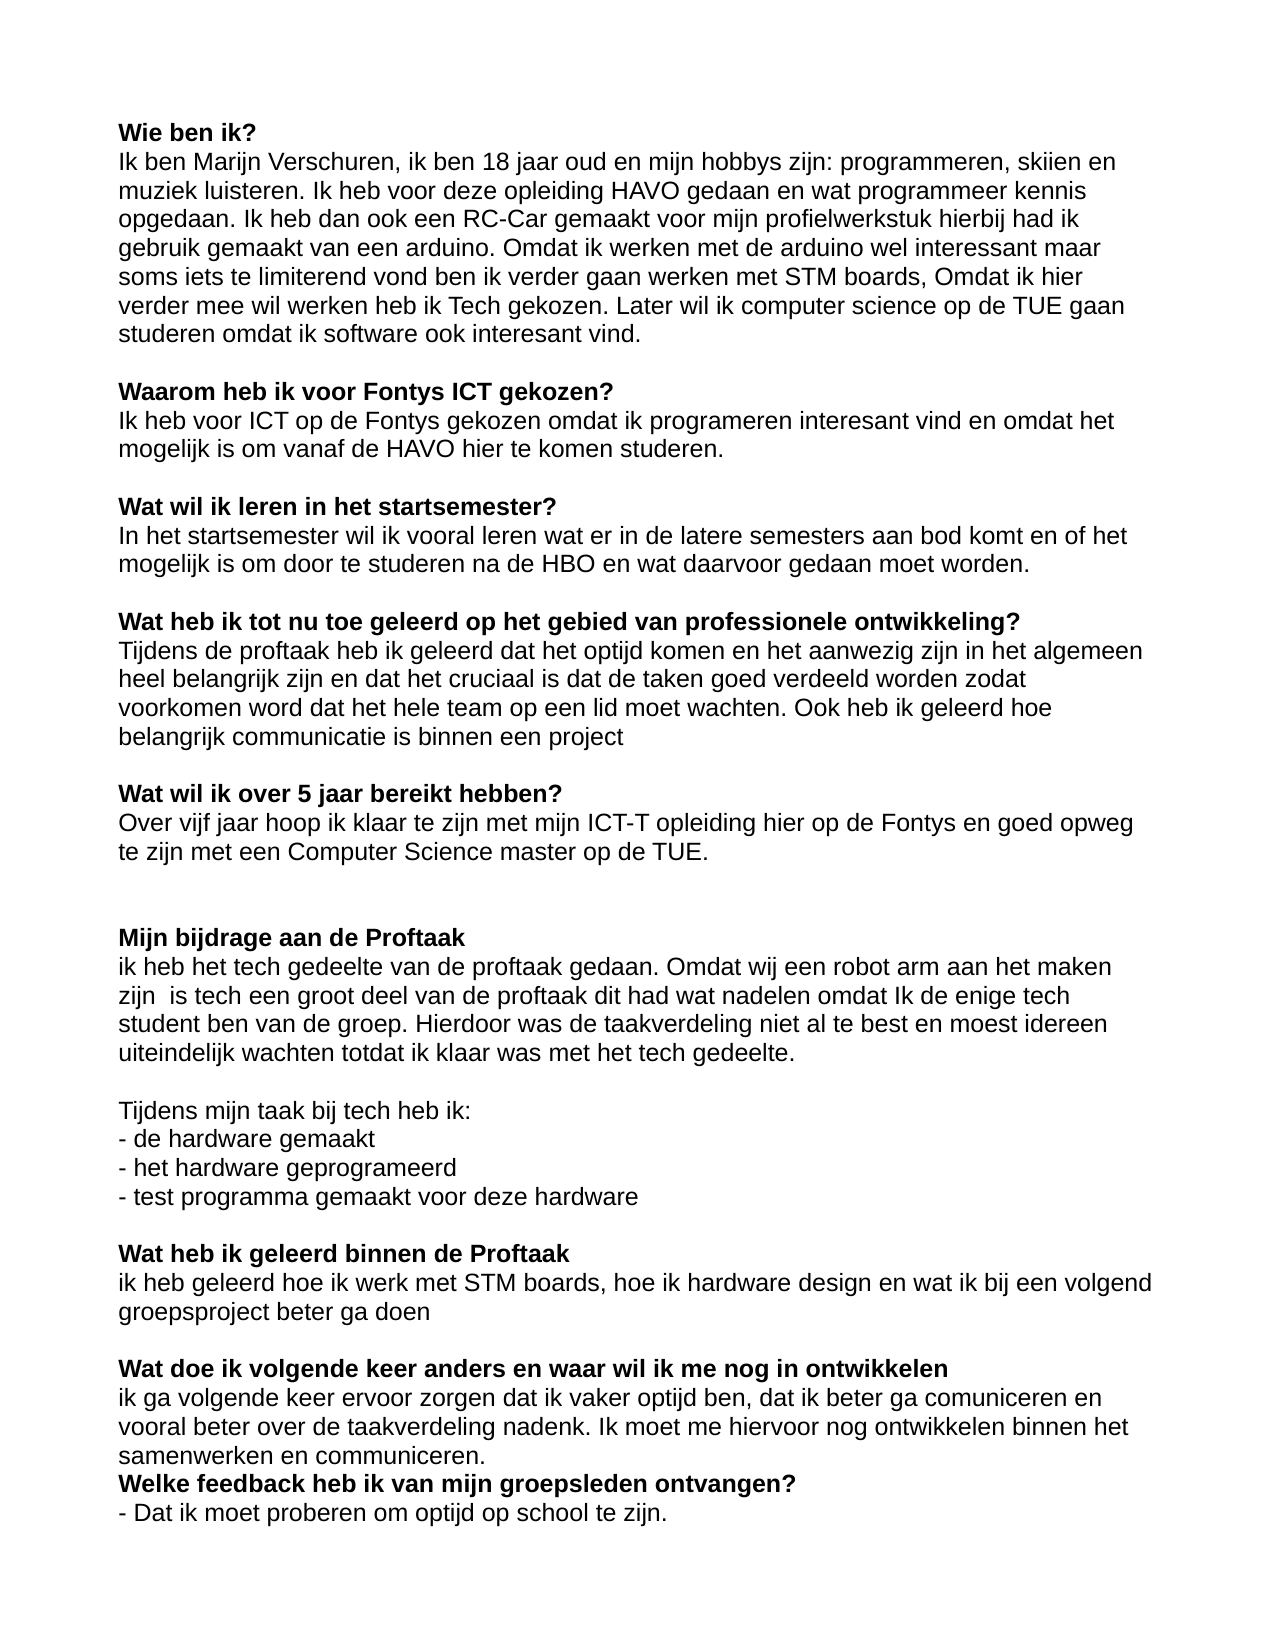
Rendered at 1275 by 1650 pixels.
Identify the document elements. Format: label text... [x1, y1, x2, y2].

text - de hardware gemaakt [118, 1124, 1157, 1153]
text - Dat ik moet proberen om optijd op school te zijn. [118, 1498, 1157, 1527]
text Ik ben Marijn Verschuren, ik ben 18 jaar oud en mijn hobbys zijn: programmeren, skiien en muziek luisteren. Ik heb voor deze opleiding HAVO gedaan en wat programmeer kennis opgedaan. Ik heb dan ook een RC-Car gemaakt voor mijn profielwerkstuk hierbij had ik gebruik gemaakt van een arduino. Omdat ik werken met de arduino wel interessant maar soms iets te limiterend vond ben ik verder gaan werken met STM boards, Omdat ik hier verder mee wil werken heb ik Tech gekozen. Later wil ik computer science op de TUE gaan studeren omdat ik software ook interesant vind. [118, 147, 1157, 348]
text ik heb geleerd hoe ik werk met STM boards, hoe ik hardware design en wat ik bij een volgend groepsproject beter ga doen [118, 1268, 1157, 1326]
text Wat doe ik volgende keer anders en waar wil ik me nog in ontwikkelen [118, 1354, 1157, 1383]
text Mijn bijdrage aan de Proftaak [118, 923, 1157, 952]
text ik ga volgende keer ervoor zorgen dat ik vaker optijd ben, dat ik beter ga comuniceren en vooral beter over de taakverdeling nadenk. Ik moet me hiervoor nog ontwikkelen binnen het samenwerken en communiceren. [118, 1383, 1157, 1469]
text Tijdens de proftaak heb ik geleerd dat het optijd komen en het aanwezig zijn in het algemeen heel belangrijk zijn en dat het cruciaal is dat de taken goed verdeeld worden zodat voorkomen word dat het hele team op een lid moet wachten. Ook heb ik geleerd hoe belangrijk communicatie is binnen een project [118, 636, 1157, 751]
text Wat wil ik over 5 jaar bereikt hebben? [118, 779, 1157, 808]
text Tijdens mijn taak bij tech heb ik: [118, 1096, 1157, 1124]
text - het hardware geprogrameerd [118, 1153, 1157, 1182]
text Over vijf jaar hoop ik klaar te zijn met mijn ICT-T opleiding hier op de Fontys en goed opweg te zijn met een Computer Science master op de TUE. [118, 808, 1157, 866]
text Wat heb ik tot nu toe geleerd op het gebied van professionele ontwikkeling? [118, 607, 1157, 636]
text Wat heb ik geleerd binnen de Proftaak [118, 1239, 1157, 1268]
text - test programma gemaakt voor deze hardware [118, 1182, 1157, 1211]
text Waarom heb ik voor Fontys ICT gekozen? [118, 377, 1157, 406]
text Welke feedback heb ik van mijn groepsleden ontvangen? [118, 1469, 1157, 1498]
text ik heb het tech gedeelte van de proftaak gedaan. Omdat wij een robot arm aan het maken zijn is tech een groot deel van de proftaak dit had wat nadelen omdat Ik de enige tech student ben van de groep. Hierdoor was de taakverdeling niet al te best en moest idereen uiteindelijk wachten totdat ik klaar was met het tech gedeelte. [118, 952, 1157, 1067]
text In het startsemester wil ik vooral leren wat er in de latere semesters aan bod komt en of het mogelijk is om door te studeren na de HBO en wat daarvoor gedaan moet worden. [118, 521, 1157, 578]
text Ik heb voor ICT op de Fontys gekozen omdat ik programeren interesant vind en omdat het mogelijk is om vanaf de HAVO hier te komen studeren. [118, 406, 1157, 463]
text Wie ben ik? [118, 118, 1157, 147]
text Wat wil ik leren in het startsemester? [118, 492, 1157, 521]
